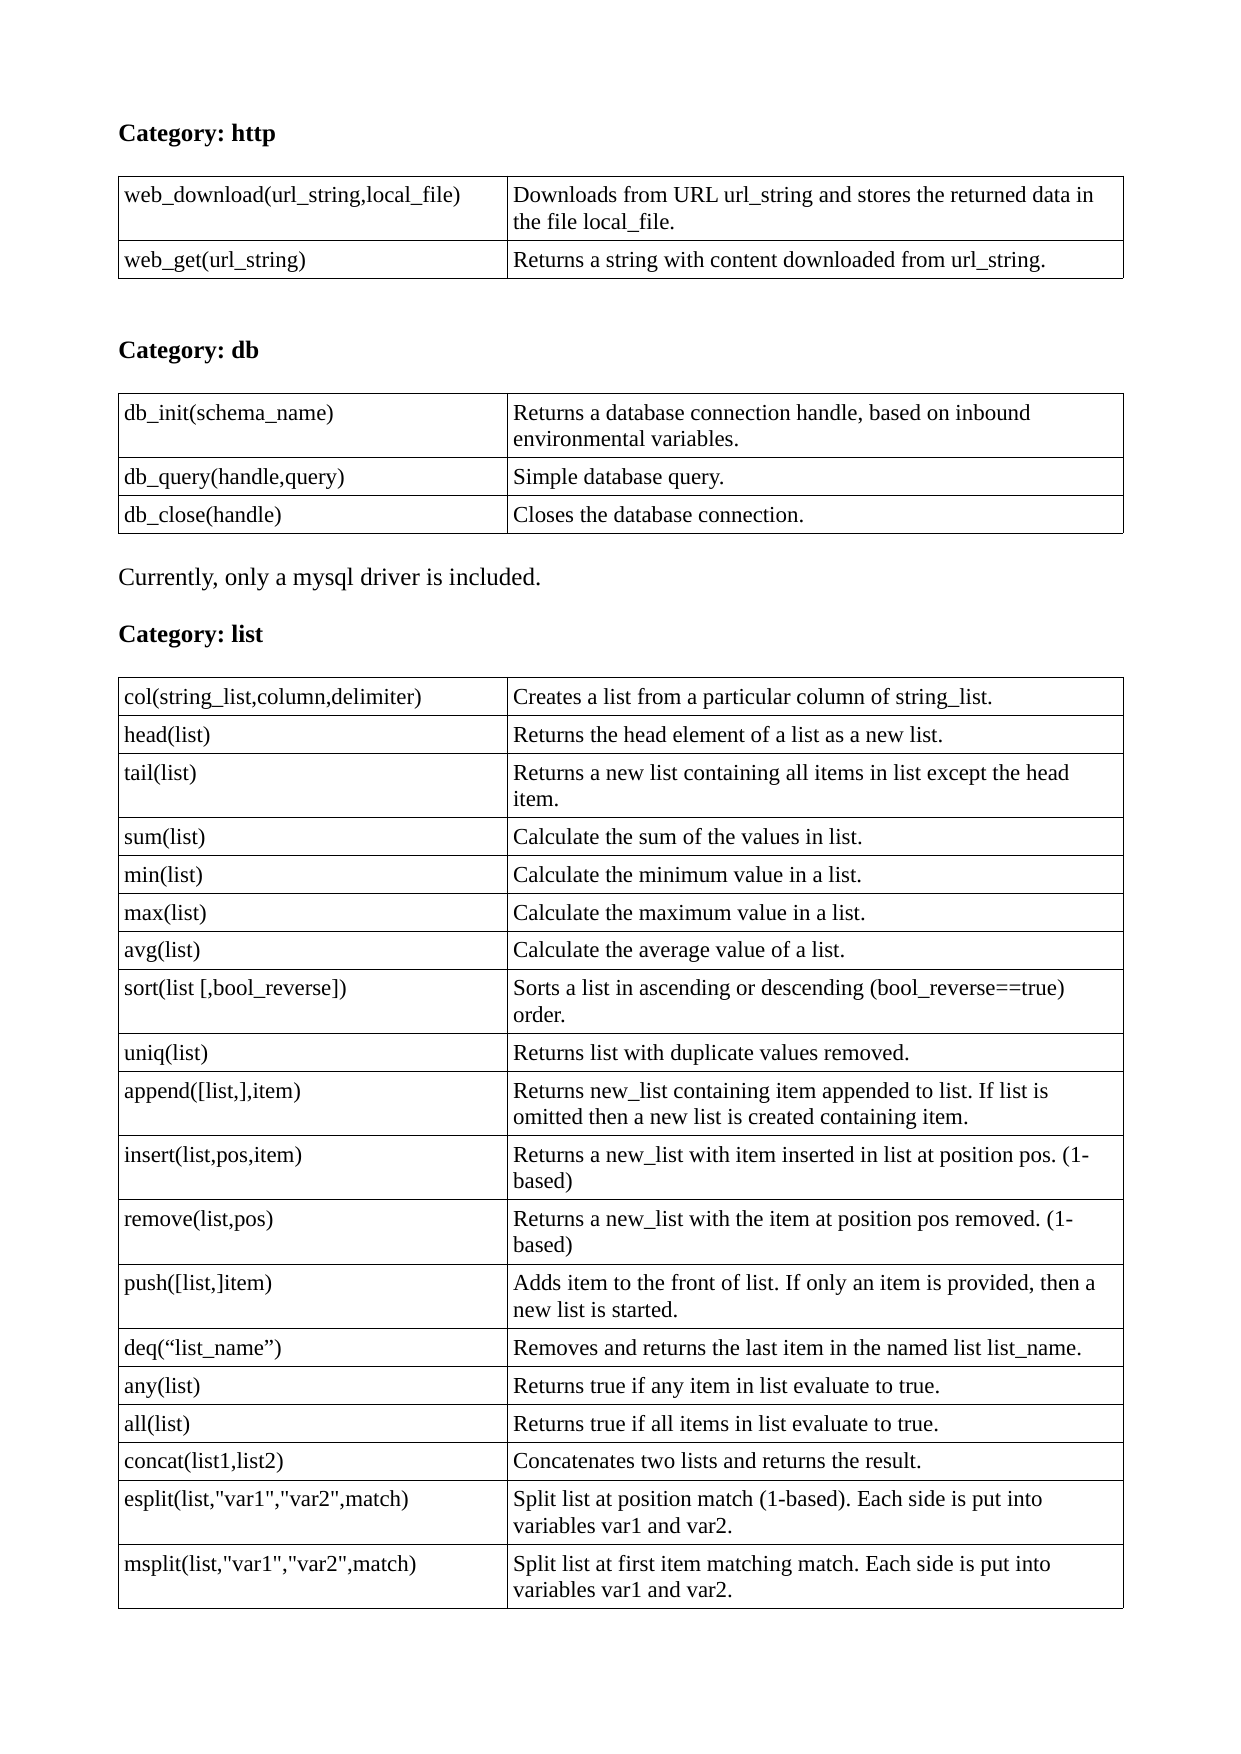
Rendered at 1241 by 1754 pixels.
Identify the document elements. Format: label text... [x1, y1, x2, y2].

table_header Downloads from URL url_string and stores the returned data in the file local_file. [508, 177, 1123, 240]
text Currently, only a mysql driver is included. [118, 562, 1122, 591]
table_cell Adds item to the front of list. If only an item is provided, then a new list is started. [508, 1265, 1123, 1328]
table_cell all(list) [119, 1405, 507, 1442]
table_header db_init(schema_name) [119, 394, 507, 457]
text Category: http [118, 118, 1122, 147]
table_cell Returns a new_list with the item at position pos removed. (1-based) [508, 1200, 1123, 1264]
table_cell max(list) [119, 894, 507, 931]
table_cell avg(list) [119, 932, 507, 969]
table_cell Calculate the maximum value in a list. [508, 894, 1123, 931]
table_cell Returns list with duplicate values removed. [508, 1034, 1123, 1071]
table_cell Calculate the average value of a list. [508, 932, 1123, 969]
table_cell Split list at first item matching match. Each side is put into variables var1 and var2. [508, 1545, 1123, 1608]
table_cell Calculate the sum of the values in list. [508, 818, 1123, 855]
table_cell append([list,],item) [119, 1072, 507, 1135]
text Category: db [118, 335, 1122, 364]
table_cell Removes and returns the last item in the named list list_name. [508, 1329, 1123, 1366]
table_header Returns a database connection handle, based on inbound environmental variables. [508, 394, 1123, 457]
table_cell tail(list) [119, 754, 507, 817]
table_cell head(list) [119, 716, 507, 753]
table_cell Calculate the minimum value in a list. [508, 856, 1123, 893]
table_cell Returns a new list containing all items in list except the head item. [508, 754, 1123, 817]
table_cell Concatenates two lists and returns the result. [508, 1443, 1123, 1479]
table_cell push([list,]item) [119, 1265, 507, 1328]
table_cell sum(list) [119, 818, 507, 855]
table_cell Returns a string with content downloaded from url_string. [508, 241, 1123, 278]
table_header web_download(url_string,local_file) [119, 177, 507, 240]
table_cell esplit(list,"var1","var2",match) [119, 1481, 507, 1544]
table_cell concat(list1,list2) [119, 1443, 507, 1479]
table_header col(string_list,column,delimiter) [119, 678, 507, 715]
text Category: list [118, 619, 1122, 648]
table_cell msplit(list,"var1","var2",match) [119, 1545, 507, 1608]
table_cell Returns true if all items in list evaluate to true. [508, 1405, 1123, 1442]
table_cell Sorts a list in ascending or descending (bool_reverse==true) order. [508, 970, 1123, 1033]
table_cell uniq(list) [119, 1034, 507, 1071]
table_header Creates a list from a particular column of string_list. [508, 678, 1123, 715]
table_cell web_get(url_string) [119, 241, 507, 278]
table_cell min(list) [119, 856, 507, 893]
table_cell Split list at position match (1-based). Each side is put into variables var1 and var2. [508, 1481, 1123, 1544]
table_cell insert(list,pos,item) [119, 1136, 507, 1199]
table_cell Returns the head element of a list as a new list. [508, 716, 1123, 753]
table_cell Returns true if any item in list evaluate to true. [508, 1367, 1123, 1404]
table_cell Closes the database connection. [508, 496, 1123, 533]
table_cell Returns a new_list with item inserted in list at position pos. (1-based) [508, 1136, 1123, 1199]
table_cell deq(“list_name”) [119, 1329, 507, 1366]
table_cell Returns new_list containing item appended to list. If list is omitted then a new list is created containing item. [508, 1072, 1123, 1135]
table_cell db_query(handle,query) [119, 458, 507, 495]
table_cell Simple database query. [508, 458, 1123, 495]
table_cell sort(list [,bool_reverse]) [119, 970, 507, 1033]
table_cell db_close(handle) [119, 496, 507, 533]
table_cell remove(list,pos) [119, 1200, 507, 1264]
table_cell any(list) [119, 1367, 507, 1404]
